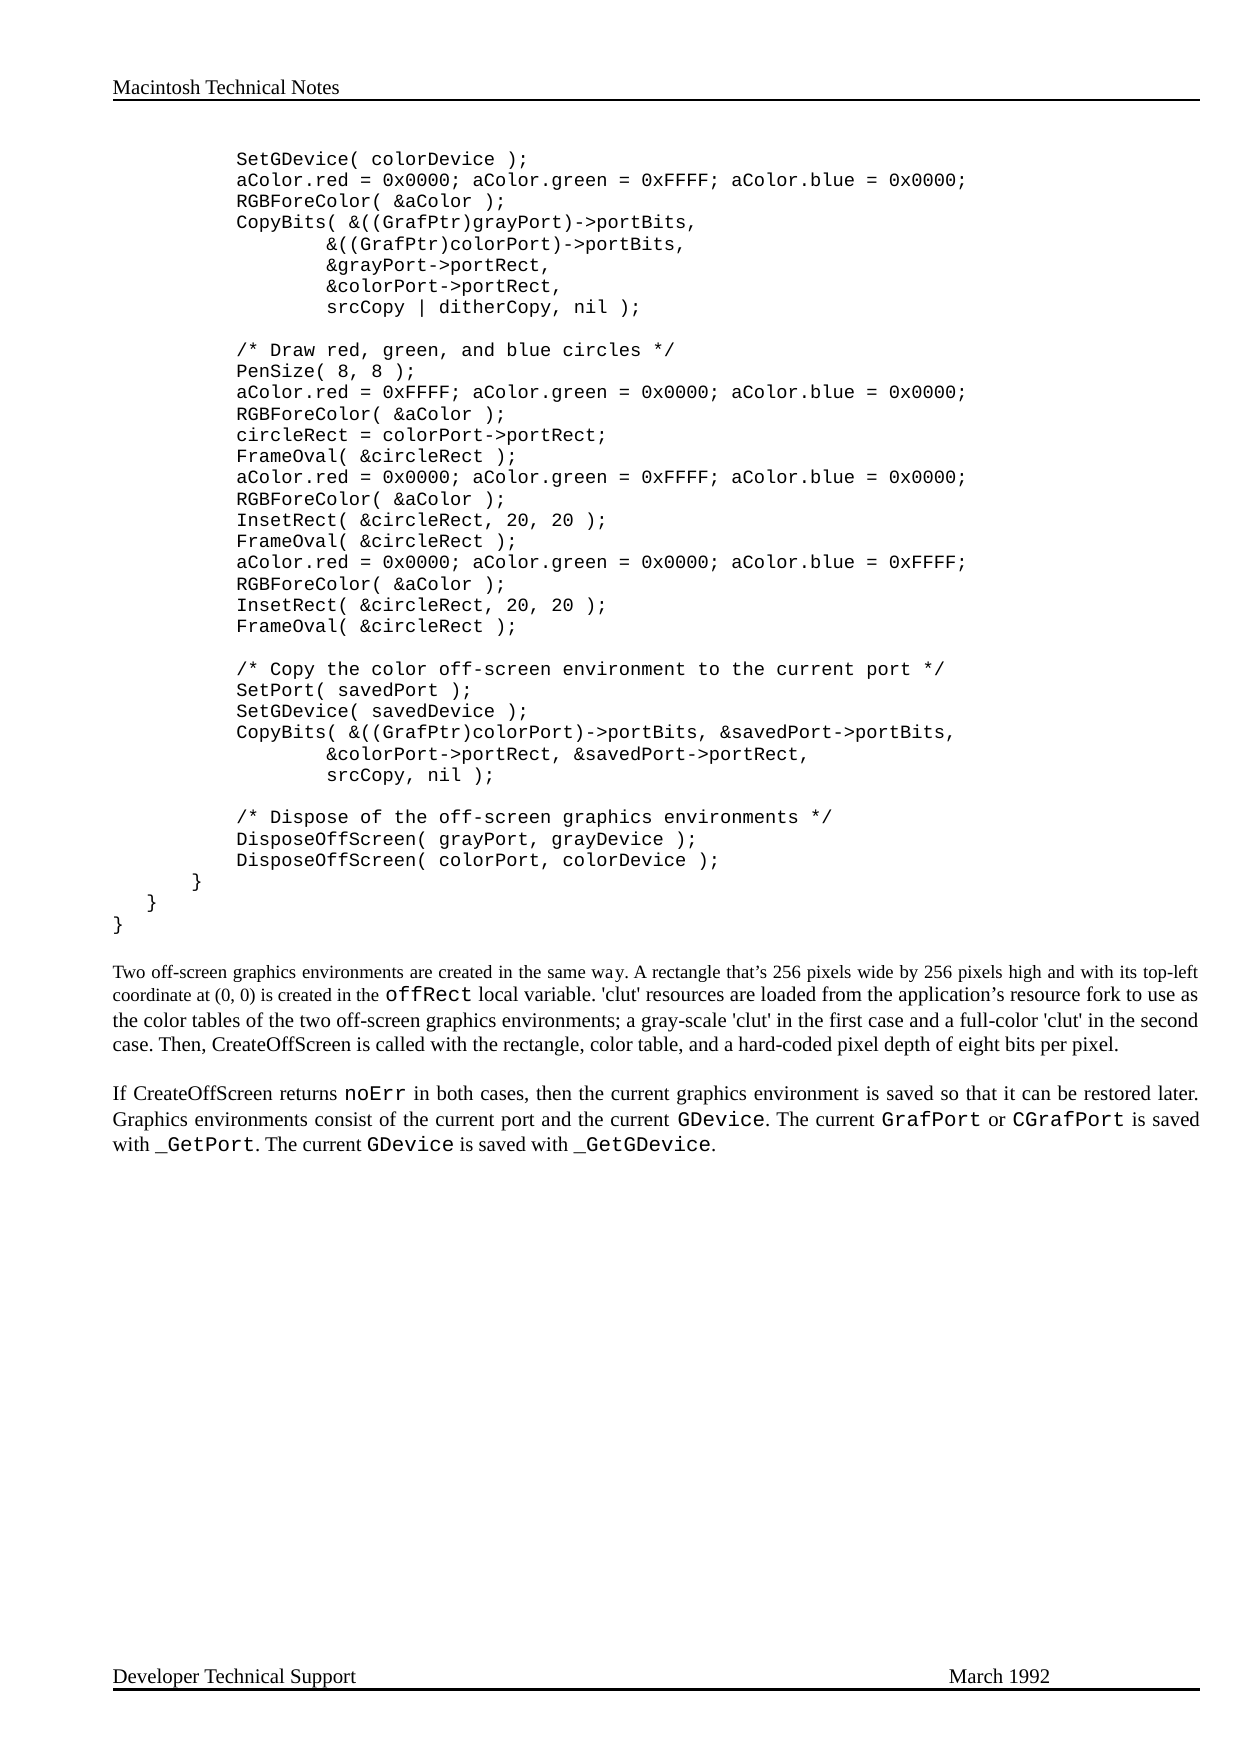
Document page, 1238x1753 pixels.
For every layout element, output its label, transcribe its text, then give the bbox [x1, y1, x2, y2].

text FrameOval( &circleRect ); [112, 532, 1200, 553]
text FrameOval( &circleRect ); [112, 617, 1200, 638]
text aColor.red = 0x0000; aColor.green = 0x0000; aColor.blue = 0xFFFF; [112, 553, 1200, 574]
text &grayPort->portRect, [112, 256, 1200, 277]
text /* Copy the color off-screen environment to the current port */ [112, 659, 1200, 681]
text } [112, 914, 1200, 936]
text &((GrafPtr)colorPort)->portBits, [112, 234, 1200, 256]
text aColor.red = 0x0000; aColor.green = 0xFFFF; aColor.blue = 0x0000; [112, 468, 1200, 489]
text RGBForeColor( &aColor ); [112, 574, 1200, 596]
text circleRect = colorPort->portRect; [112, 426, 1200, 447]
text /* Dispose of the off-screen graphics environments */ [112, 808, 1200, 829]
text CopyBits( &((GrafPtr)grayPort)->portBits, [112, 213, 1200, 234]
text RGBForeColor( &aColor ); [112, 404, 1200, 426]
text DisposeOffScreen( colorPort, colorDevice ); [112, 851, 1200, 872]
text FrameOval( &circleRect ); [112, 447, 1200, 468]
text InsetRect( &circleRect, 20, 20 ); [112, 596, 1200, 617]
text RGBForeColor( &aColor ); [112, 192, 1200, 213]
text SetGDevice( savedDevice ); [112, 702, 1200, 723]
text &colorPort->portRect, &savedPort->portRect, [112, 744, 1200, 766]
text aColor.red = 0x0000; aColor.green = 0xFFFF; aColor.blue = 0x0000; [112, 171, 1200, 192]
text PenSize( 8, 8 ); [112, 362, 1200, 383]
text SetPort( savedPort ); [112, 681, 1200, 702]
text RGBForeColor( &aColor ); [112, 489, 1200, 511]
text InsetRect( &circleRect, 20, 20 ); [112, 511, 1200, 532]
text srcCopy | ditherCopy, nil ); [112, 298, 1200, 319]
text SetGDevice( colorDevice ); [112, 149, 1200, 171]
text } [112, 872, 1200, 893]
text If CreateOffScreen returns noErr in both cases, then the current graphics environment is saved so that it can be restored later. Graphics environments consist of the current port and the current GDevice. The current GrafPort or CGrafPort is saved with _GetPort. The current GDevice is saved with _GetGDevice. [112, 1081, 1200, 1158]
text DisposeOffScreen( grayPort, grayDevice ); [112, 829, 1200, 851]
text &colorPort->portRect, [112, 277, 1200, 298]
text CopyBits( &((GrafPtr)colorPort)->portBits, &savedPort->portBits, [112, 723, 1200, 744]
text aColor.red = 0xFFFF; aColor.green = 0x0000; aColor.blue = 0x0000; [112, 383, 1200, 404]
text /* Draw red, green, and blue circles */ [112, 341, 1200, 362]
text srcCopy, nil ); [112, 766, 1200, 787]
text } [112, 893, 1200, 914]
text Two off-screen graphics environments are created in the same way. A rectangle that’s 256 pixels wide by 256 pixels high and with its top-left coordinate at (0, 0) is created in the offRect local variable. 'clut' resources are loaded from the application’s resource fork to use as the color tables of the two off-screen graphics environments; a gray-scale 'clut' in the first case and a full-color 'clut' in the second case. Then, CreateOffScreen is called with the rectangle, color table, and a hard-coded pixel depth of eight bits per pixel. [112, 961, 1200, 1056]
